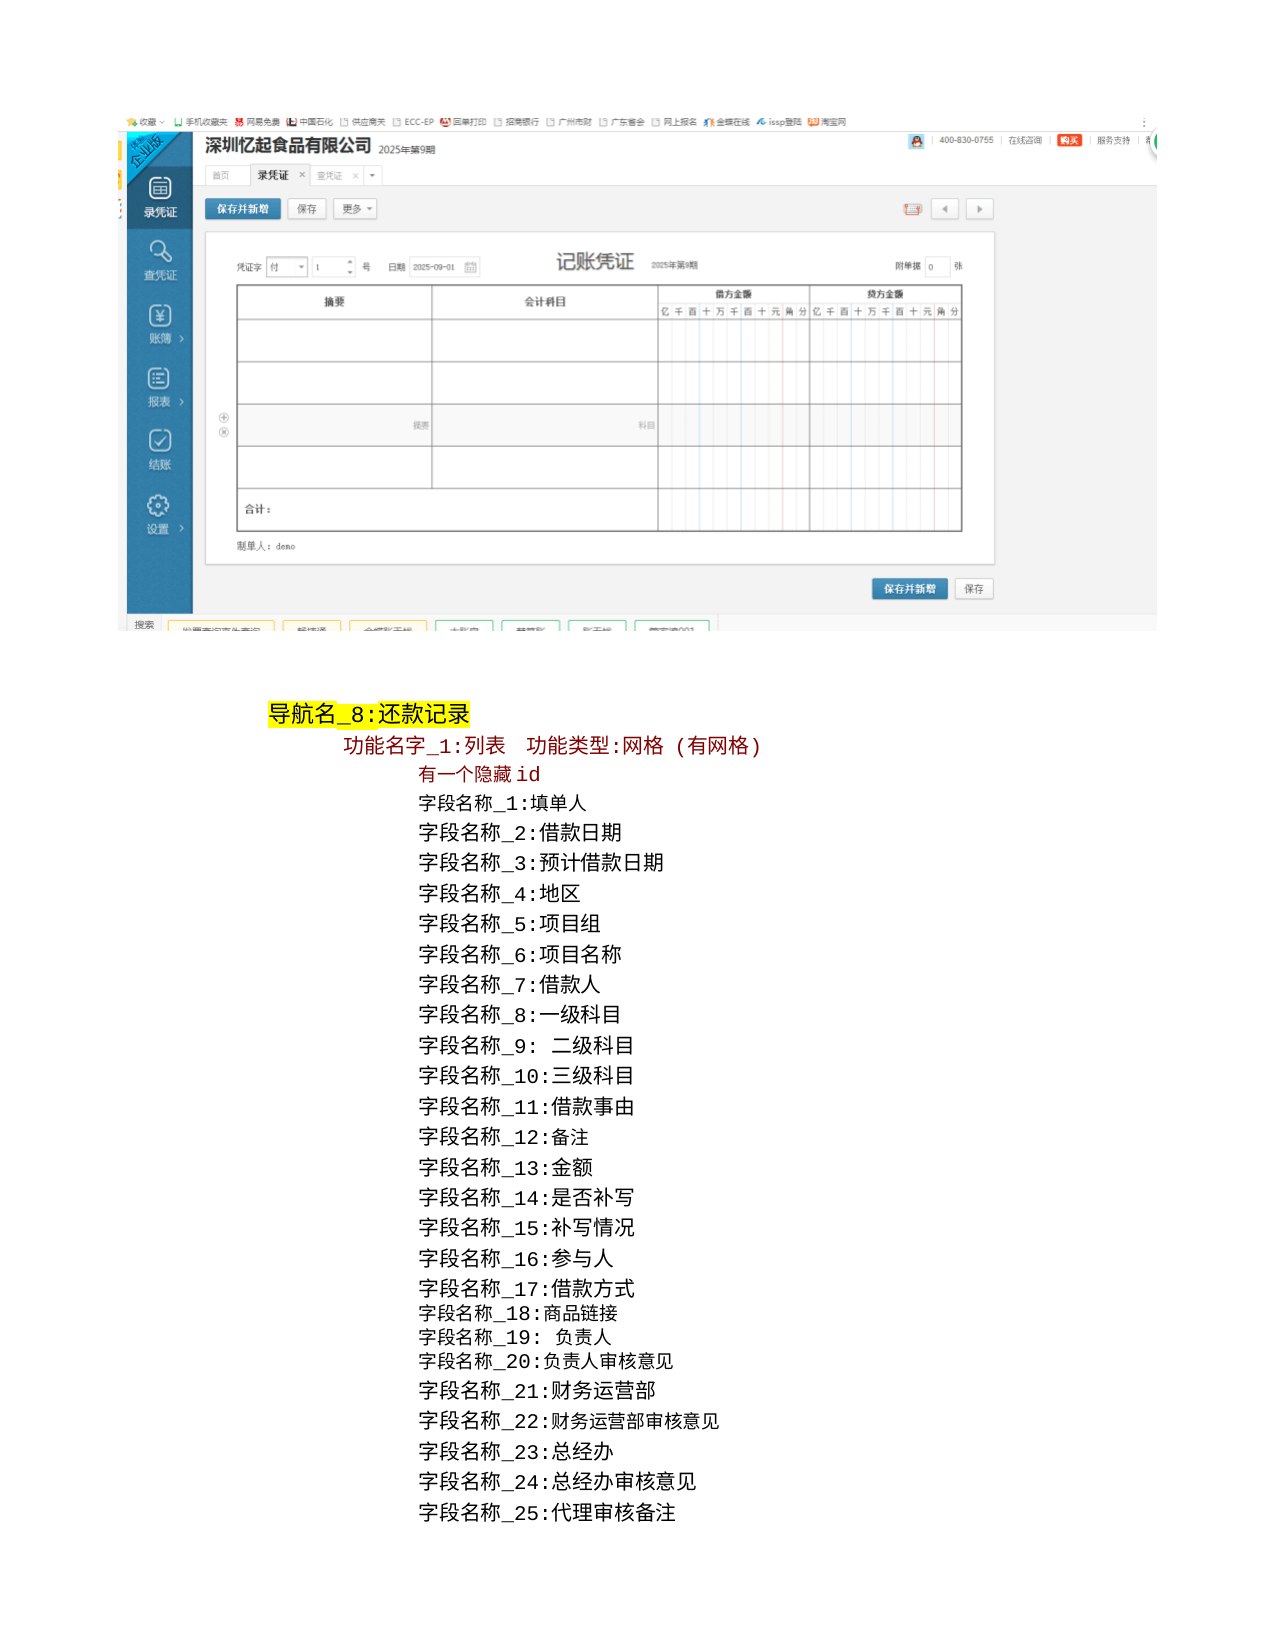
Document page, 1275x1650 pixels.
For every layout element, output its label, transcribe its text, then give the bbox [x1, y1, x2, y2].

text 功能名字_1:列表 功能类型:网格 (有网格) [118, 730, 1157, 760]
picture [118, 118, 1157, 631]
text 字段名称_7:借款人 [118, 968, 1157, 999]
text 字段名称_18:商品链接 [118, 1303, 1157, 1327]
text 导航名_8:还款记录 [118, 701, 1157, 730]
text 字段名称_20:负责人审核意见 [118, 1351, 1157, 1374]
text 字段名称_9: 二级科目 [118, 1029, 1157, 1059]
text 字段名称_5:项目组 [118, 907, 1157, 938]
text 字段名称_21:财务运营部 [118, 1374, 1157, 1405]
text 字段名称_24:总经办审核意见 [118, 1466, 1157, 1496]
text 字段名称_4:地区 [118, 877, 1157, 907]
text 字段名称_14:是否补写 [118, 1181, 1157, 1212]
text 字段名称_16:参与人 [118, 1242, 1157, 1272]
text 字段名称_8:一级科目 [118, 999, 1157, 1029]
text 字段名称_3:预计借款日期 [118, 847, 1157, 877]
text 字段名称_12:备注 [118, 1120, 1157, 1151]
text 字段名称_19: 负责人 [118, 1327, 1157, 1351]
text 字段名称_11:借款事由 [118, 1090, 1157, 1120]
text 有一个隐藏id [118, 760, 1157, 788]
text 字段名称_17:借款方式 [118, 1272, 1157, 1303]
text 字段名称_22:财务运营部审核意见 [118, 1405, 1157, 1435]
text 字段名称_25:代理审核备注 [118, 1496, 1157, 1526]
text 字段名称_2:借款日期 [118, 816, 1157, 847]
text 字段名称_6:项目名称 [118, 938, 1157, 968]
text 字段名称_13:金额 [118, 1151, 1157, 1181]
text 字段名称_10:三级科目 [118, 1059, 1157, 1090]
text 字段名称_15:补写情况 [118, 1212, 1157, 1242]
text 字段名称_1:填单人 [118, 788, 1157, 816]
text 字段名称_23:总经办 [118, 1435, 1157, 1466]
